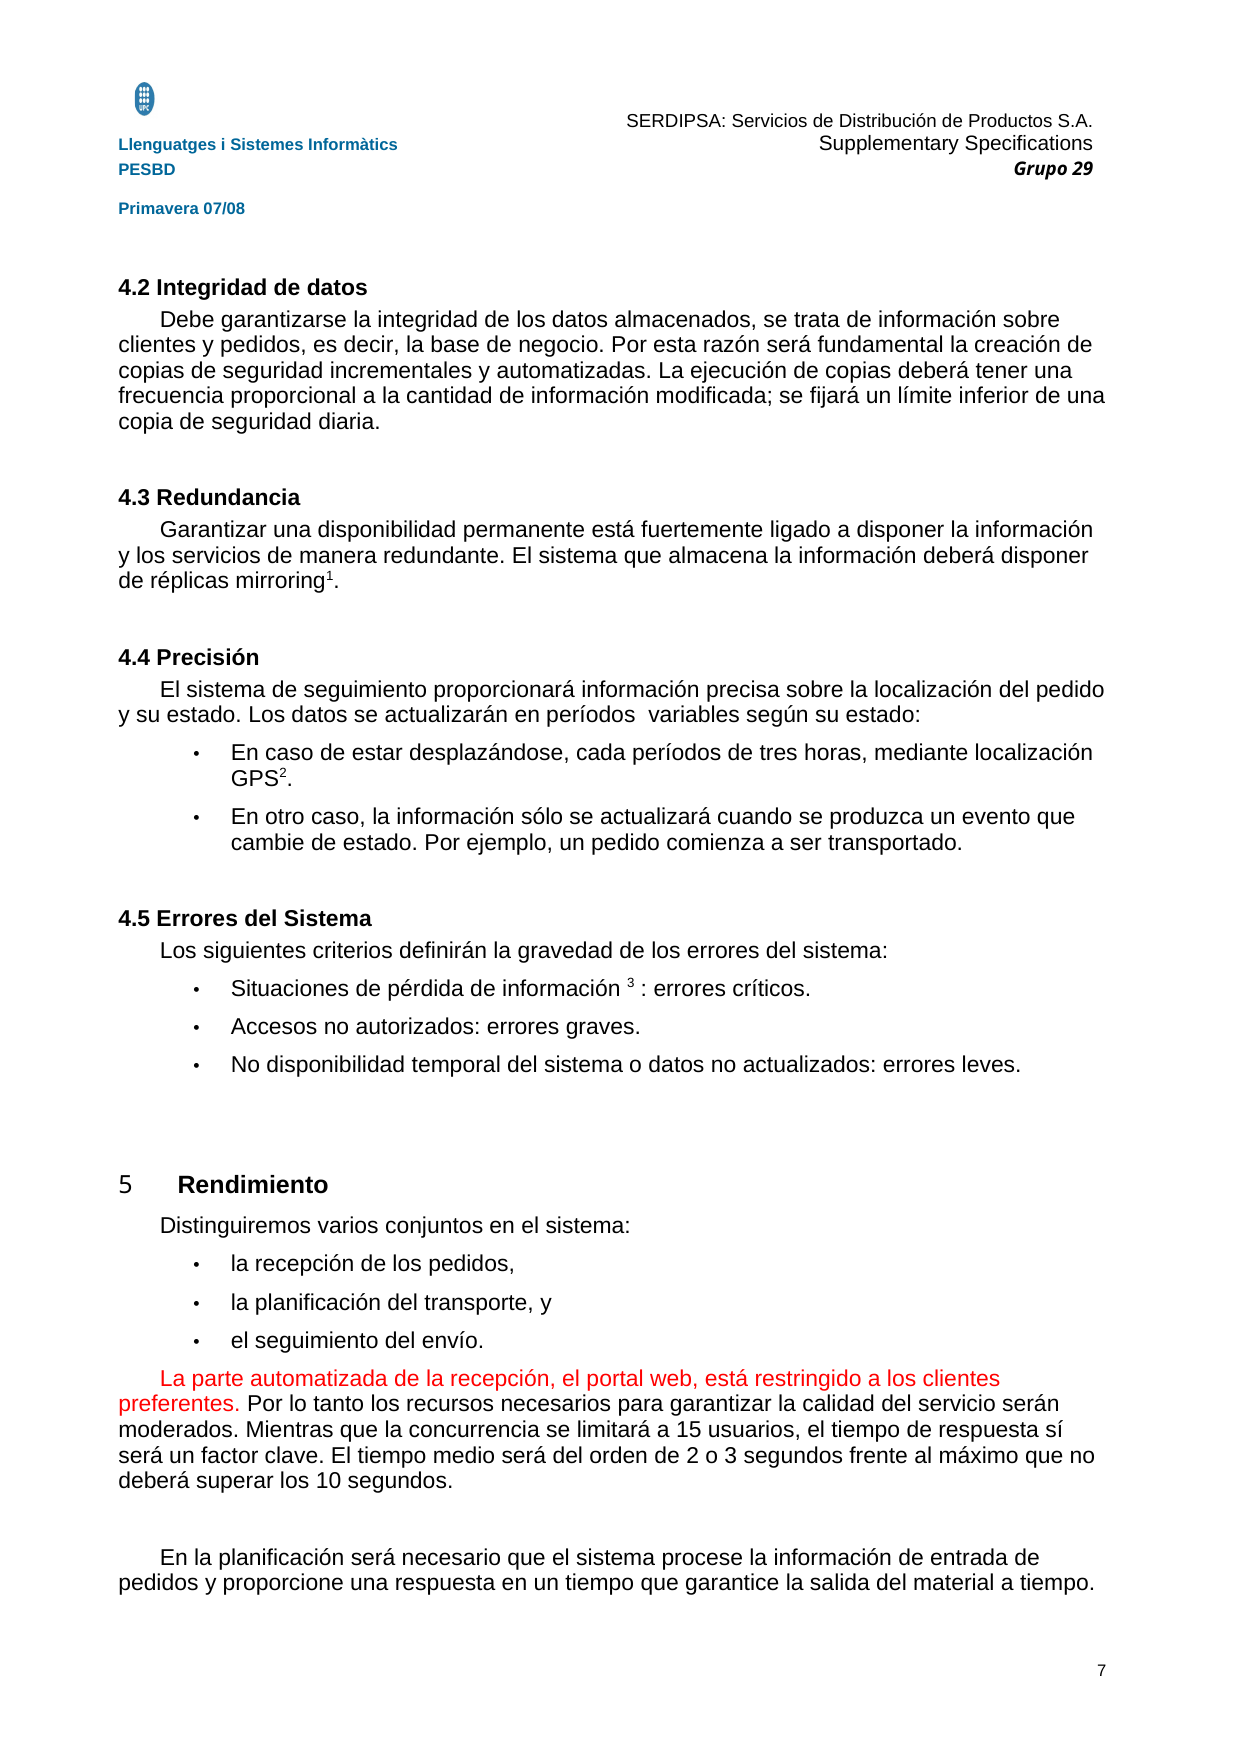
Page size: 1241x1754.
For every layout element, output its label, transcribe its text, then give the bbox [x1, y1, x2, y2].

text La parte automatizada de la recepción, el portal web, está restringido a los clientes preferentes. Por lo tanto los recursos necesarios para garantizar la calidad del servicio serán moderados. Mientras que la concurrencia se limitará a 15 usuarios, el tiempo de respuesta sí será un factor clave. El tiempo medio será del orden de 2 o 3 segundos frente al máximo que no deberá superar los 10 segundos. [118, 1365, 1106, 1493]
text En la planificación será necesario que el sistema procese la información de entrada de pedidos y proporcione una respuesta en un tiempo que garantice la salida del material a tiempo. [118, 1544, 1106, 1595]
text Los siguientes criterios definirán la gravedad de los errores del sistema: [118, 938, 1106, 963]
list No disponibilidad temporal del sistema o datos no actualizados: errores leves. [193, 1052, 1106, 1078]
subtitle Precisión [118, 644, 1106, 670]
subtitle Integridad de datos [118, 274, 1106, 300]
list la planificación del transporte, y [193, 1289, 1106, 1315]
subtitle Errores del Sistema [118, 906, 1106, 931]
list En caso de estar desplazándose, cada períodos de tres horas, mediante localización GPS2. [193, 740, 1106, 791]
subtitle Rendimiento [118, 1166, 1106, 1200]
list En otro caso, la información sólo se actualizará cuando se produzca un evento que cambie de estado. Por ejemplo, un pedido comienza a ser transportado. [193, 804, 1106, 855]
list Accesos no autorizados: errores graves. [193, 1014, 1106, 1039]
list la recepción de los pedidos, [193, 1251, 1106, 1277]
text Debe garantizarse la integridad de los datos almacenados, se trata de información sobre clientes y pedidos, es decir, la base de negocio. Por esta razón será fundamental la creación de copias de seguridad incrementales y automatizadas. La ejecución de copias deberá tener una frecuencia proporcional a la cantidad de información modificada; se fijará un límite inferior de una copia de seguridad diaria. [118, 306, 1106, 434]
list el seguimiento del envío. [193, 1327, 1106, 1353]
text Distinguiremos varios conjuntos en el sistema: [118, 1213, 1106, 1238]
subtitle Redundancia [118, 485, 1106, 511]
list Situaciones de pérdida de información 3 : errores críticos. [193, 976, 1106, 1001]
text Garantizar una disponibilidad permanente está fuertemente ligado a disponer la información y los servicios de manera redundante. El sistema que almacena la información deberá disponer de réplicas mirroring1. [118, 517, 1106, 594]
text El sistema de seguimiento proporcionará información precisa sobre la localización del pedido y su estado. Los datos se actualizarán en períodos variables según su estado: [118, 676, 1106, 728]
